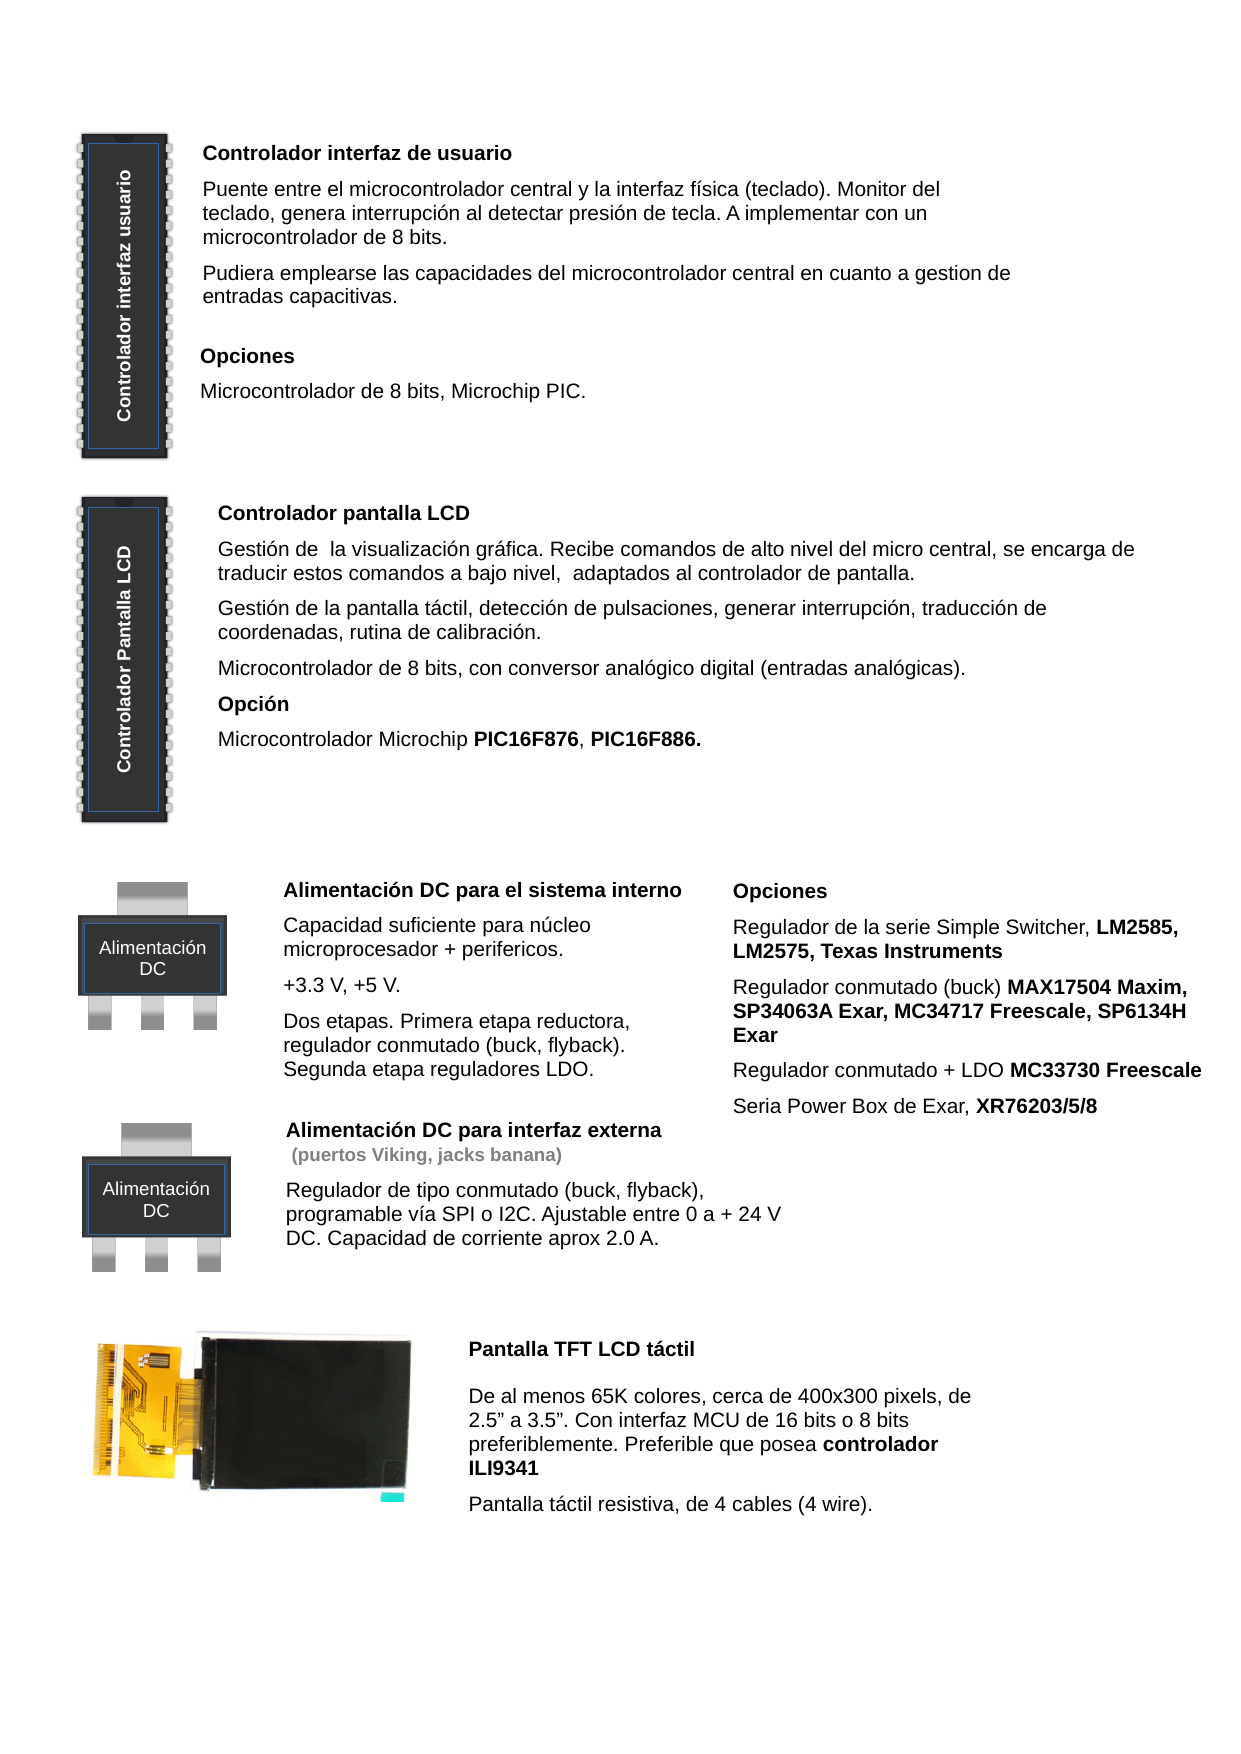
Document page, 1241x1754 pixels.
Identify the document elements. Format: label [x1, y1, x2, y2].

picture [83, 1356, 415, 1502]
picture [65, 481, 184, 838]
picture [78, 882, 227, 1030]
picture [65, 118, 184, 474]
picture [82, 1123, 231, 1272]
